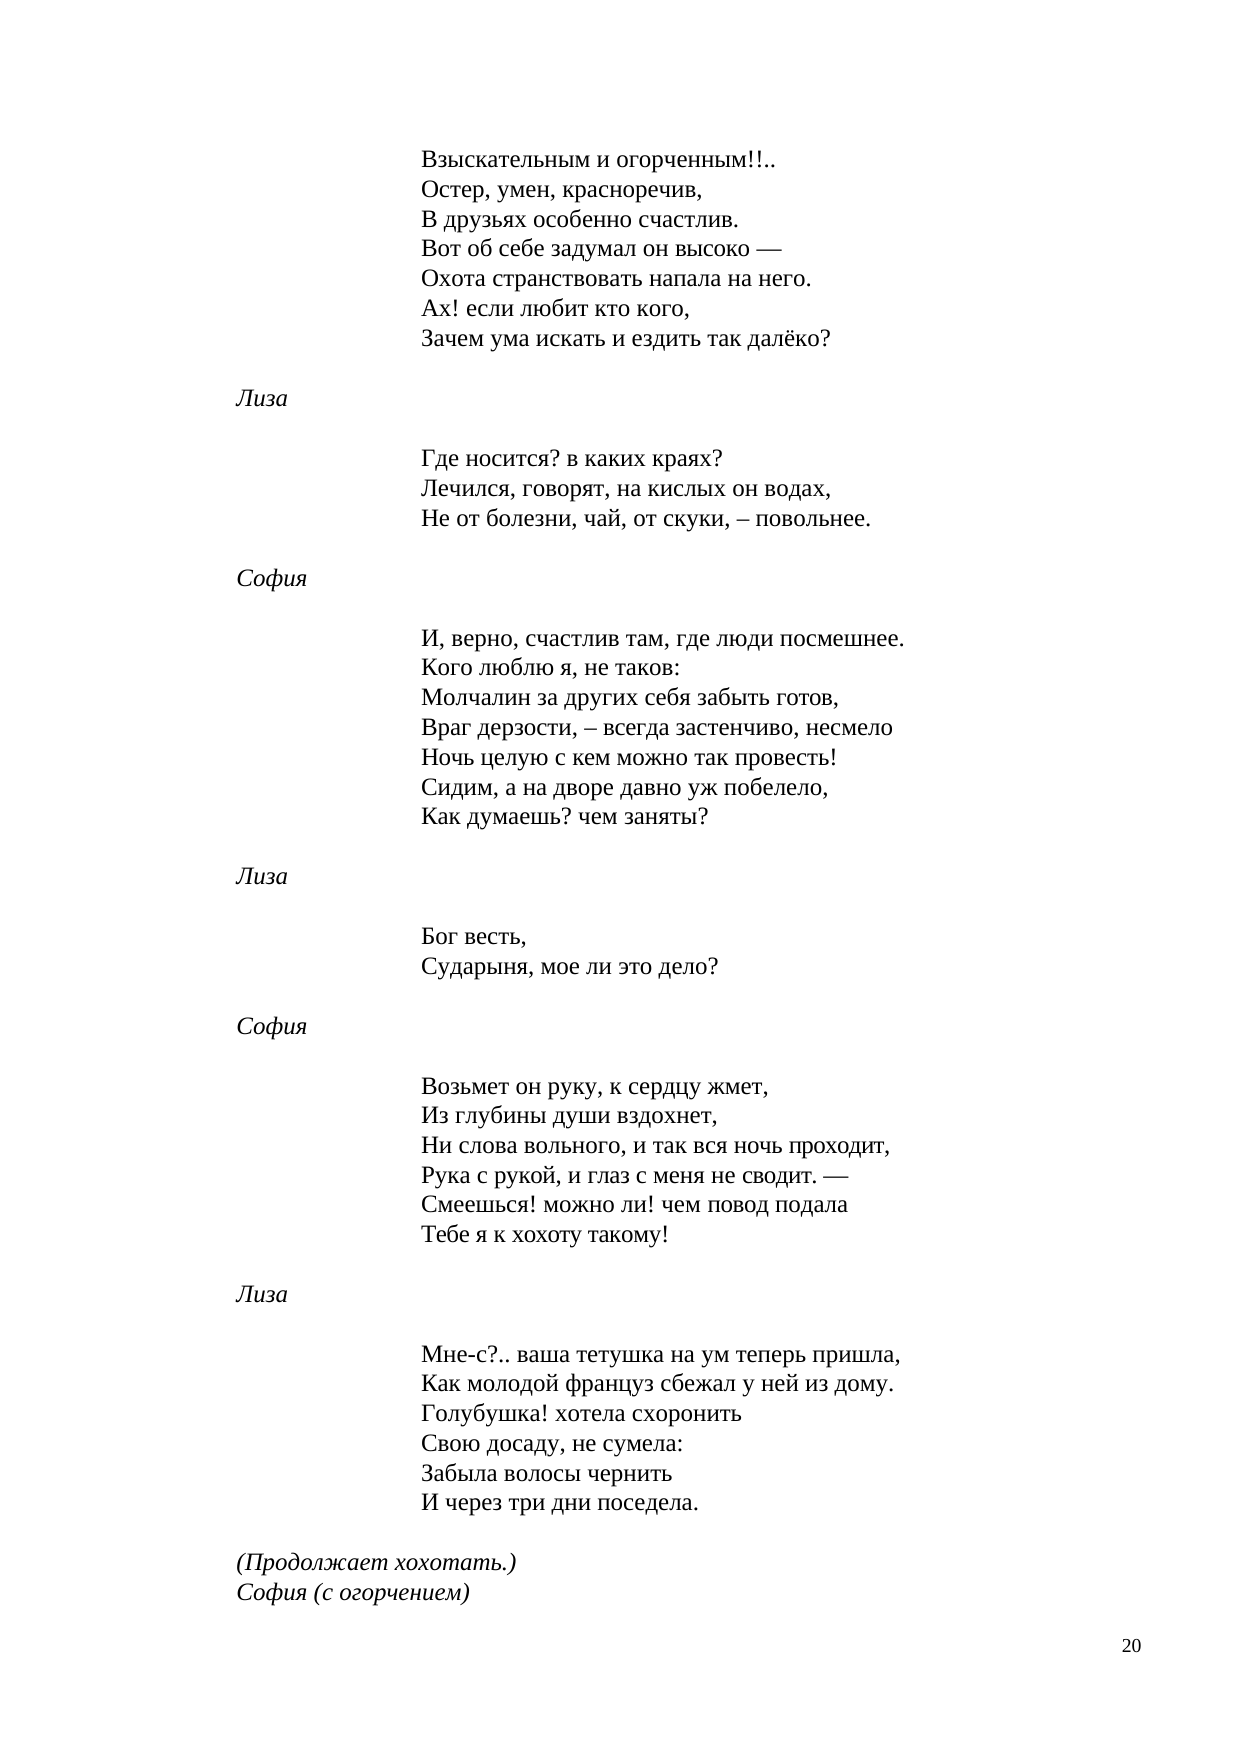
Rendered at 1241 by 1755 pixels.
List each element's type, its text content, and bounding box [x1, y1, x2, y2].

text Лиза [236, 861, 1168, 889]
text Не от болезни, чай, от скуки, – повольнее. [421, 503, 1168, 531]
text И через три дни поседела. [421, 1487, 1168, 1516]
text Молчалин за других себя забыть готов, [421, 682, 1168, 711]
text Свою досаду, не сумела: Забыла волосы чернить [421, 1428, 758, 1486]
text Враг дерзости, – всегда застенчиво, несмело Ночь целую с кем можно так провесть! [421, 712, 918, 771]
text Лиза [236, 1279, 1168, 1308]
text Взыскательным и огорченным!!.. Остер, умен, красноречив, [421, 144, 784, 203]
text Сударыня, мое ли это дело? [421, 951, 1168, 979]
text Лечился, говорят, на кислых он водах, [421, 473, 1168, 501]
text Мне-с?.. ваша тетушка на ум теперь пришла, Как молодой француз сбежал у ней из дому. Голубушка! хотела схоронить [421, 1339, 918, 1427]
text И, верно, счастлив там, где люди посмешнее. Кого люблю я, не таков: [421, 623, 946, 681]
text Охота странствовать напала на него. Ах! если любит кто кого, [421, 263, 846, 322]
text София [236, 1011, 1168, 1040]
text Возьмет он руку, к сердцу жмет, Из глубины души вздохнет, [421, 1071, 771, 1129]
text Бог весть, [421, 921, 1168, 949]
text (Продолжает хохотать.) София (с огорчением) [236, 1547, 578, 1606]
text В друзьях особенно счастлив. Вот об себе задумал он высоко — [421, 204, 782, 262]
text Где носится? в каких краях? [421, 443, 1168, 471]
text Зачем ума искать и ездить так далёко? [421, 323, 1168, 351]
text София [236, 563, 1168, 592]
text Лиза [236, 383, 1168, 411]
text Ни слова вольного, и так вся ночь проходит, Рука с рукой, и глаз с меня не сводит. — Смеешься! можно ли! чем повод подала Тебе я к хохоту такому! [421, 1130, 891, 1248]
text Сидим, а на дворе давно уж побелело, Как думаешь? чем заняты? [421, 772, 857, 830]
